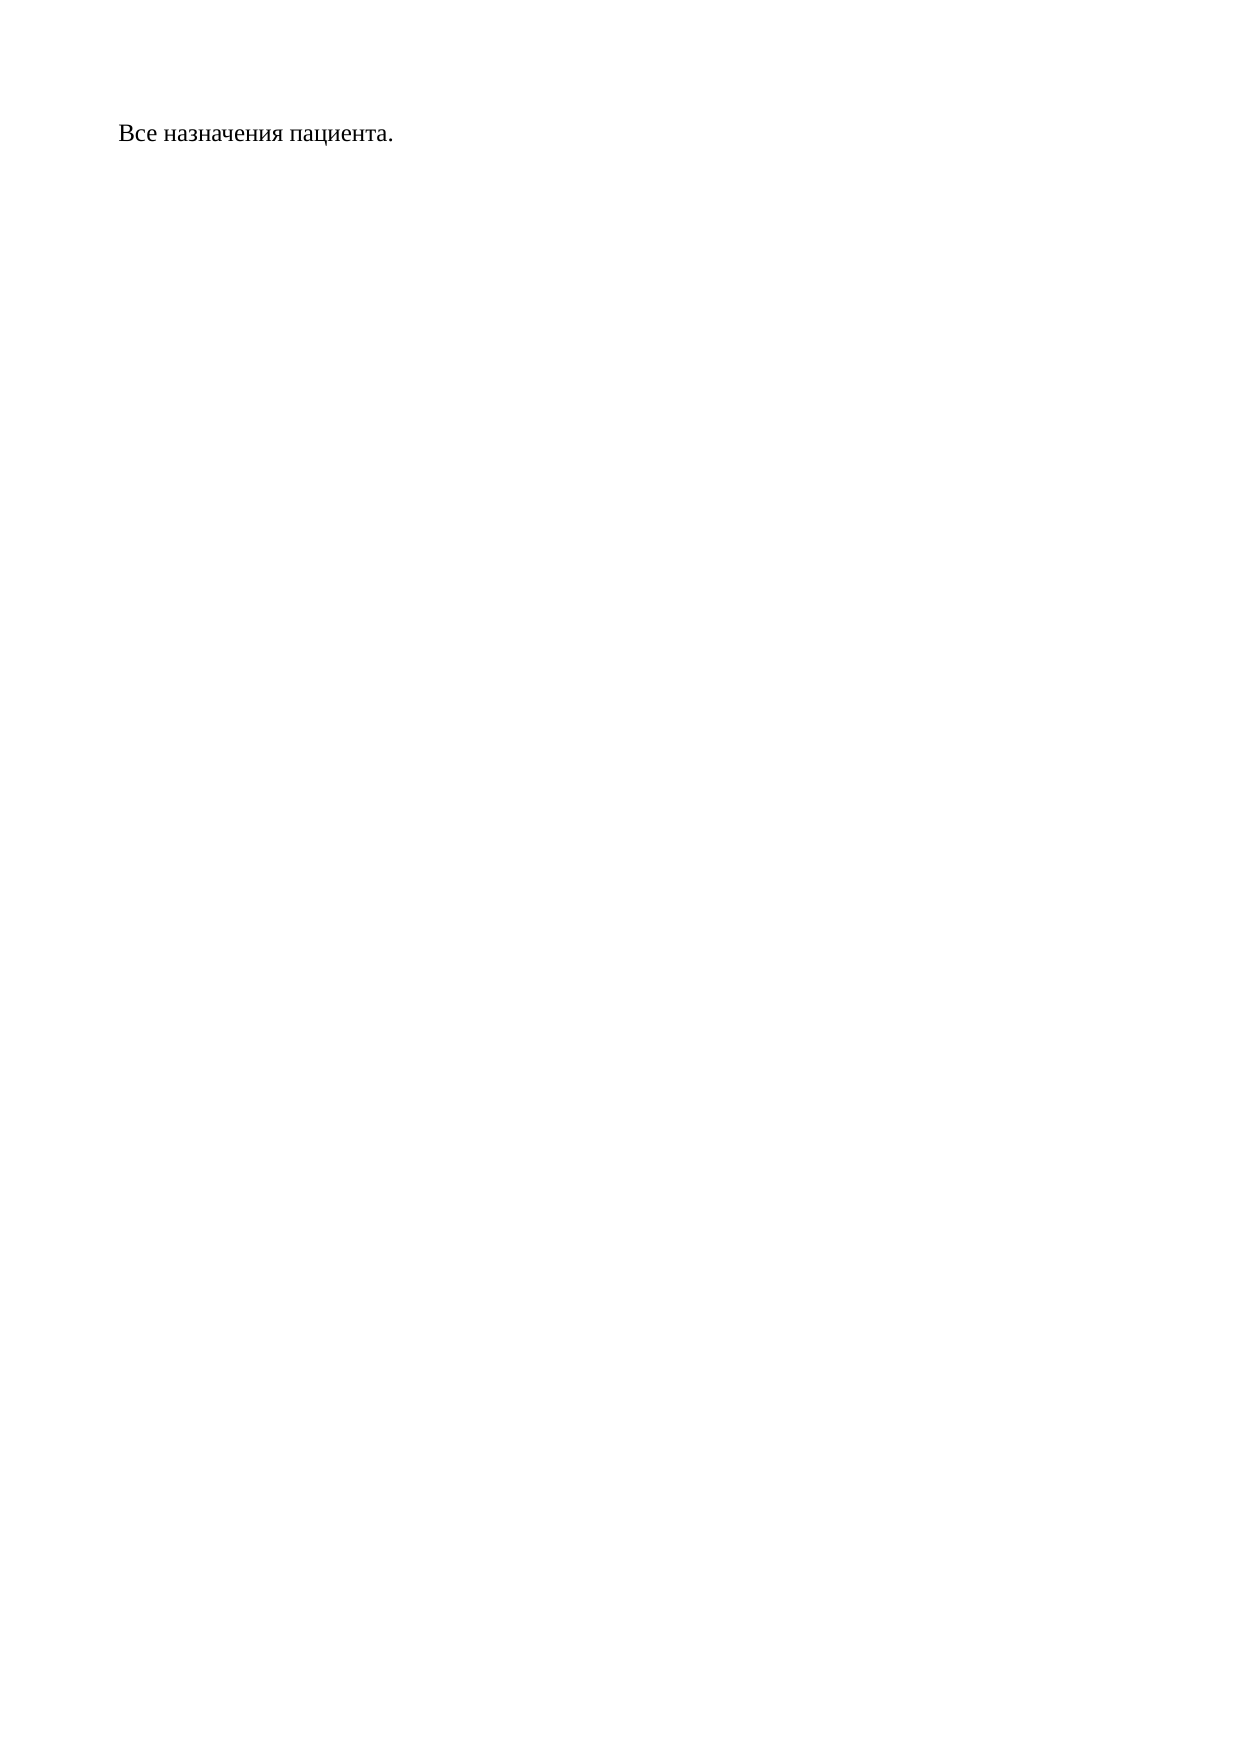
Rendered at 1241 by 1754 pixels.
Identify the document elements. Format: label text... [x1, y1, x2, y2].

text Все назначения пациента. [118, 118, 1122, 147]
